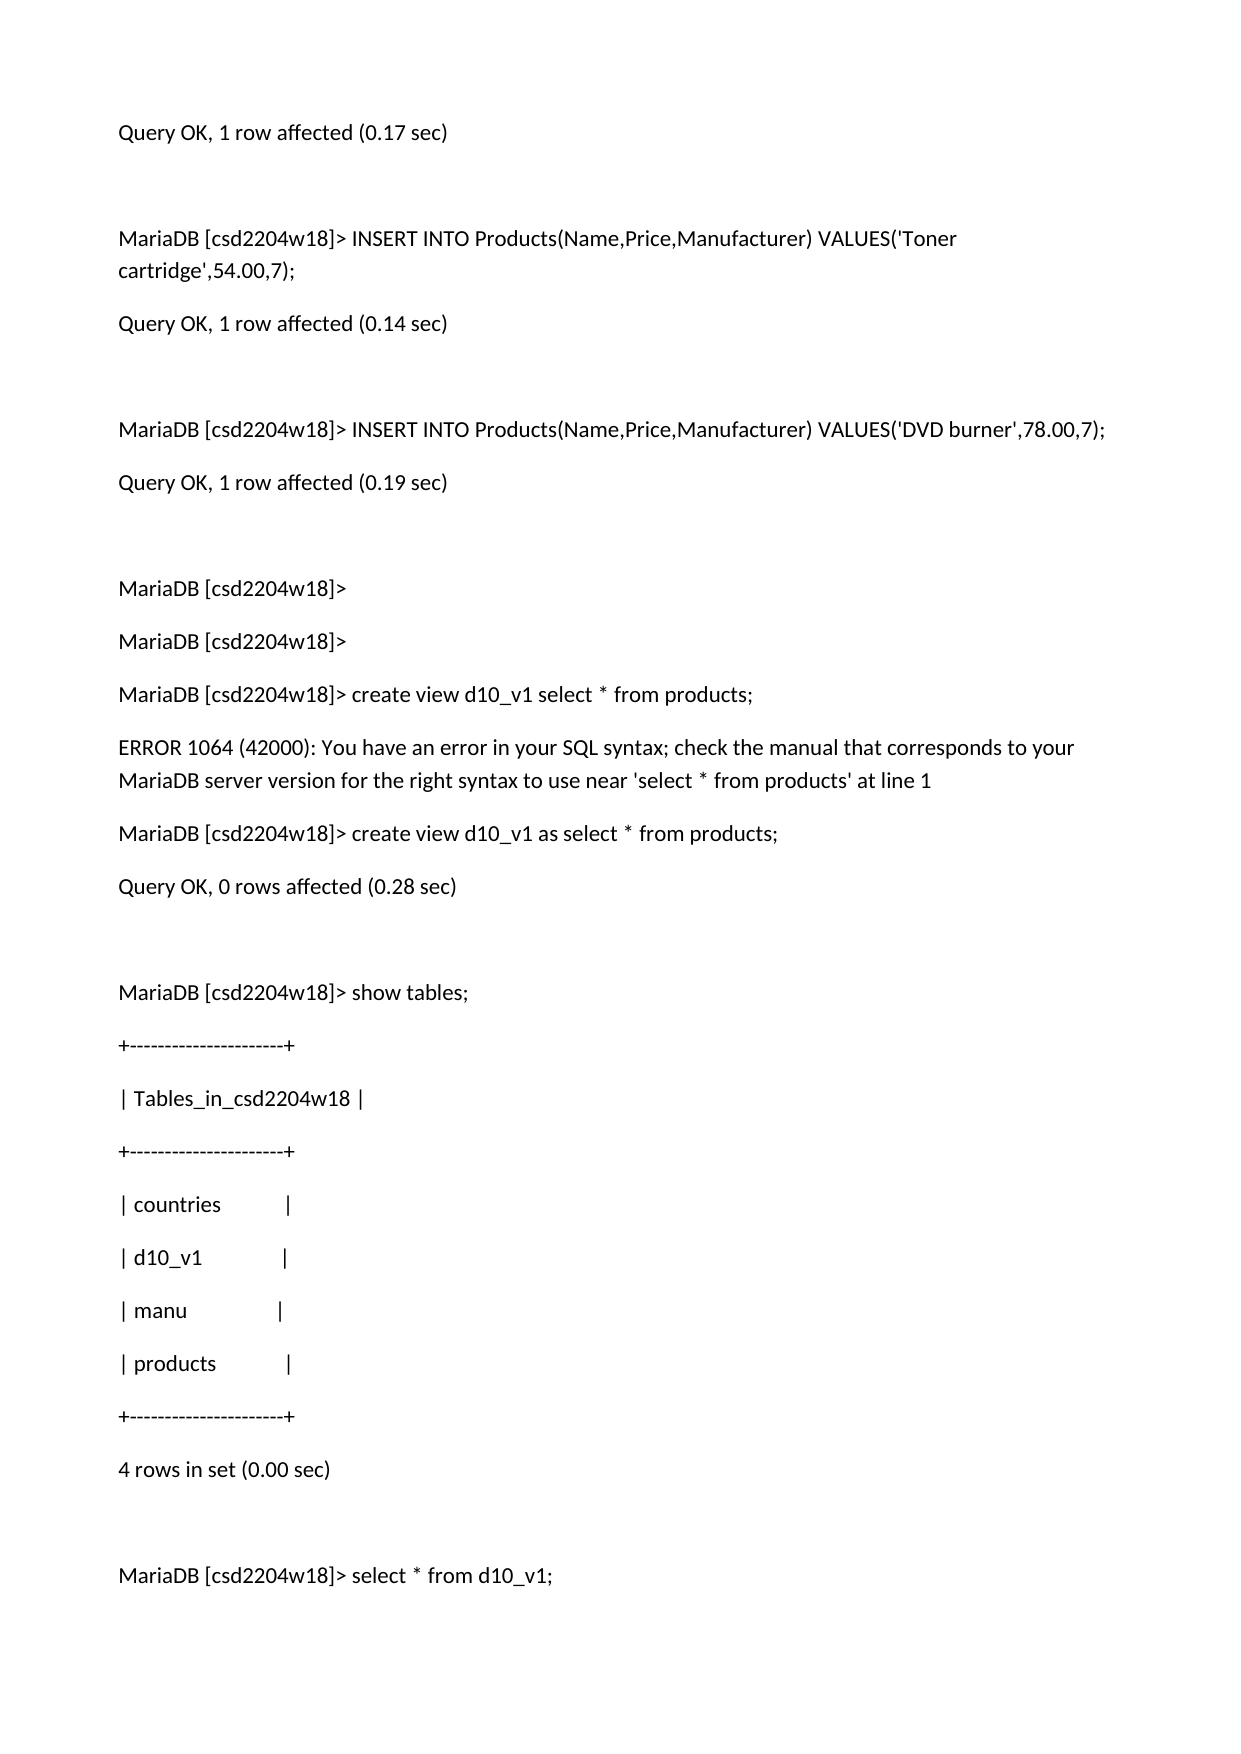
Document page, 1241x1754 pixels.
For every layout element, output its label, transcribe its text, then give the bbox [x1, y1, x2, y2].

text | countries | [118, 1190, 1122, 1218]
text MariaDB [csd2204w18]> create view d10_v1 as select * from products; [118, 819, 1122, 847]
text MariaDB [csd2204w18]> [118, 627, 1122, 656]
text Query OK, 0 rows affected (0.28 sec) [118, 872, 1122, 900]
text MariaDB [csd2204w18]> INSERT INTO Products(Name,Price,Manufacturer) VALUES('Toner cartridge',54.00,7); [118, 224, 1122, 284]
text MariaDB [csd2204w18]> select * from d10_v1; [118, 1561, 1122, 1589]
text 4 rows in set (0.00 sec) [118, 1455, 1122, 1483]
text MariaDB [csd2204w18]> show tables; [118, 978, 1122, 1006]
text +----------------------+ [118, 1031, 1122, 1059]
text MariaDB [csd2204w18]> INSERT INTO Products(Name,Price,Manufacturer) VALUES('DVD burner',78.00,7); [118, 415, 1122, 443]
text | Tables_in_csd2204w18 | [118, 1084, 1122, 1112]
text | manu | [118, 1296, 1122, 1324]
text | products | [118, 1349, 1122, 1377]
text | d10_v1 | [118, 1243, 1122, 1271]
text MariaDB [csd2204w18]> create view d10_v1 select * from products; [118, 681, 1122, 708]
text +----------------------+ [118, 1402, 1122, 1430]
text +----------------------+ [118, 1137, 1122, 1165]
text Query OK, 1 row affected (0.19 sec) [118, 468, 1122, 496]
text MariaDB [csd2204w18]> [118, 574, 1122, 602]
text Query OK, 1 row affected (0.14 sec) [118, 309, 1122, 337]
text Query OK, 1 row affected (0.17 sec) [118, 118, 1122, 146]
text ERROR 1064 (42000): You have an error in your SQL syntax; check the manual that corresponds to your MariaDB server version for the right syntax to use near 'select * from products' at line 1 [118, 733, 1122, 794]
